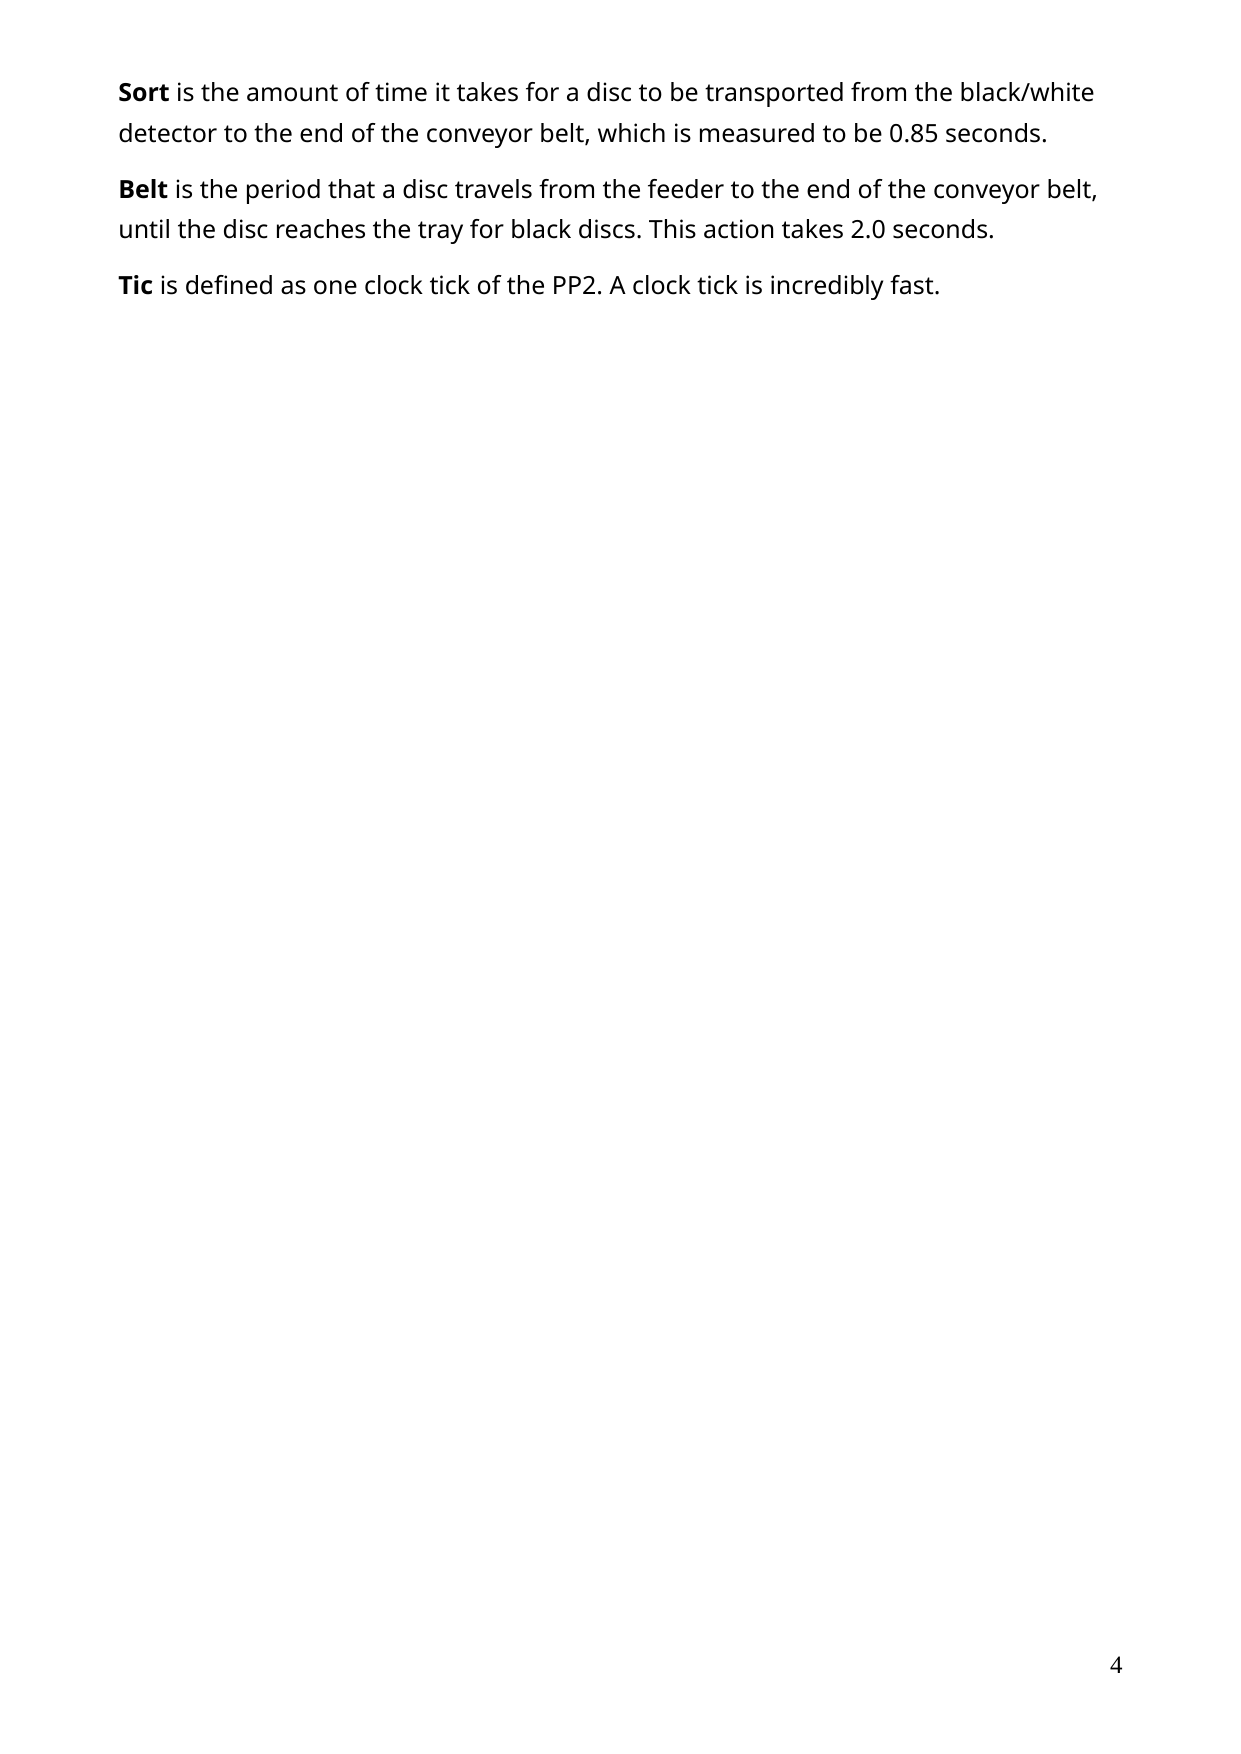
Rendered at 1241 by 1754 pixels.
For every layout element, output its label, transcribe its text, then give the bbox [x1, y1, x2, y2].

text Belt is the period that a disc travels from the feeder to the end of the conveyor belt, until the disc reaches the tray for black discs. This action takes 2.0 seconds. [118, 171, 1122, 246]
text Sort is the amount of time it takes for a disc to be transported from the black/white detector to the end of the conveyor belt, which is measured to be 0.85 seconds. [118, 75, 1122, 150]
text Tic is defined as one clock tick of the PP2. A clock tick is incredibly fast. [118, 267, 1122, 302]
